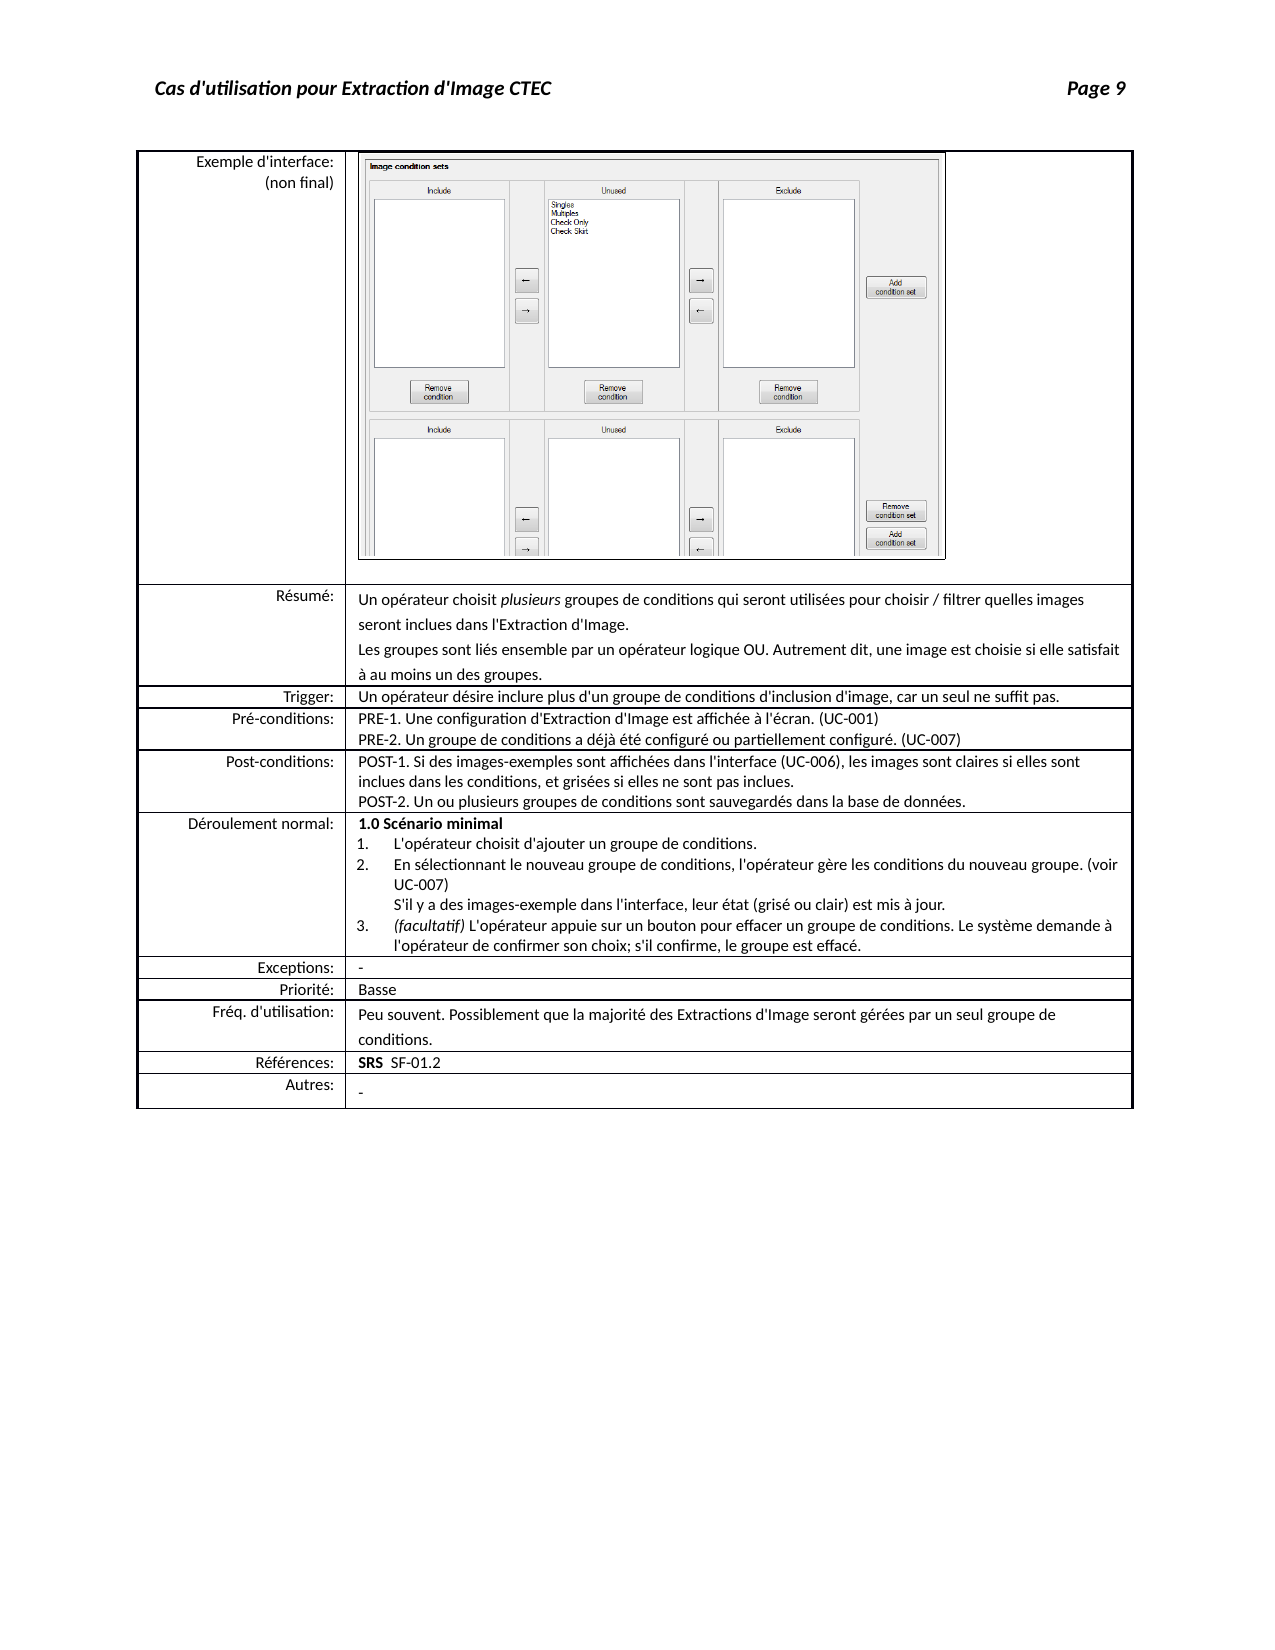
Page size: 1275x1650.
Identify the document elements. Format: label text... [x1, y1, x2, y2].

table_cell Autres: [139, 1074, 345, 1108]
table_cell [346, 152, 1131, 584]
table_cell Fréq. d'utilisation: [139, 1001, 345, 1051]
table_cell Basse [346, 979, 1131, 999]
table_cell Un opérateur choisit plusieurs groupes de conditions qui seront utilisées pour choisir / filtrer quelles images seront inclues dans l'Extraction d'Image. Les groupes sont liés ensemble par un opérateur logique OU. Autrement dit, une image est choisie si elle satisfait à au moins un des groupes. [346, 585, 1131, 685]
table_cell Un opérateur désire inclure plus d'un groupe de conditions d'inclusion d'image, car un seul ne suffit pas. [346, 687, 1131, 707]
table_cell SRS SF-01.2 [346, 1052, 1131, 1073]
table_cell Pré-conditions: [139, 709, 345, 749]
table_cell Post-conditions: [139, 751, 345, 812]
table_cell Trigger: [139, 687, 345, 707]
table_cell Références: [139, 1052, 345, 1073]
table_cell [359, 153, 945, 559]
table_cell POST-1. Si des images-exemples sont affichées dans l'interface (UC-006), les images sont claires si elles sont inclues dans les conditions, et grisées si elles ne sont pas inclues. POST-2. Un ou plusieurs groupes de conditions sont sauvegardés dans la base de données. [346, 751, 1131, 812]
table_cell - [346, 1074, 1131, 1108]
table_cell - [346, 957, 1131, 977]
picture [361, 154, 943, 556]
table_cell Résumé: [139, 585, 345, 685]
table_cell Exceptions: [139, 957, 345, 977]
table_cell Exemple d'interface: (non final) [139, 152, 345, 584]
table_cell PRE-1. Une configuration d'Extraction d'Image est affichée à l'écran. (UC-001) PRE-2. Un groupe de conditions a déjà été configuré ou partiellement configuré. (UC-007) [346, 709, 1131, 749]
table_cell Déroulement normal: [139, 813, 345, 956]
table_cell Priorité: [139, 979, 345, 999]
table_cell Peu souvent. Possiblement que la majorité des Extractions d'Image seront gérées par un seul groupe de conditions. [346, 1001, 1131, 1051]
table_cell 1.0 Scénario minimal L'opérateur choisit d'ajouter un groupe de conditions. En sélectionnant le nouveau groupe de conditions, l'opérateur gère les conditions du nouveau groupe. (voir UC-007) S'il y a des images-exemple dans l'interface, leur état (grisé ou clair) est mis à jour. (facultatif) L'opérateur appuie sur un bouton pour effacer un groupe de conditions. Le système demande à l'opérateur de confirmer son choix; s'il confirme, le groupe est effacé. [346, 813, 1131, 956]
